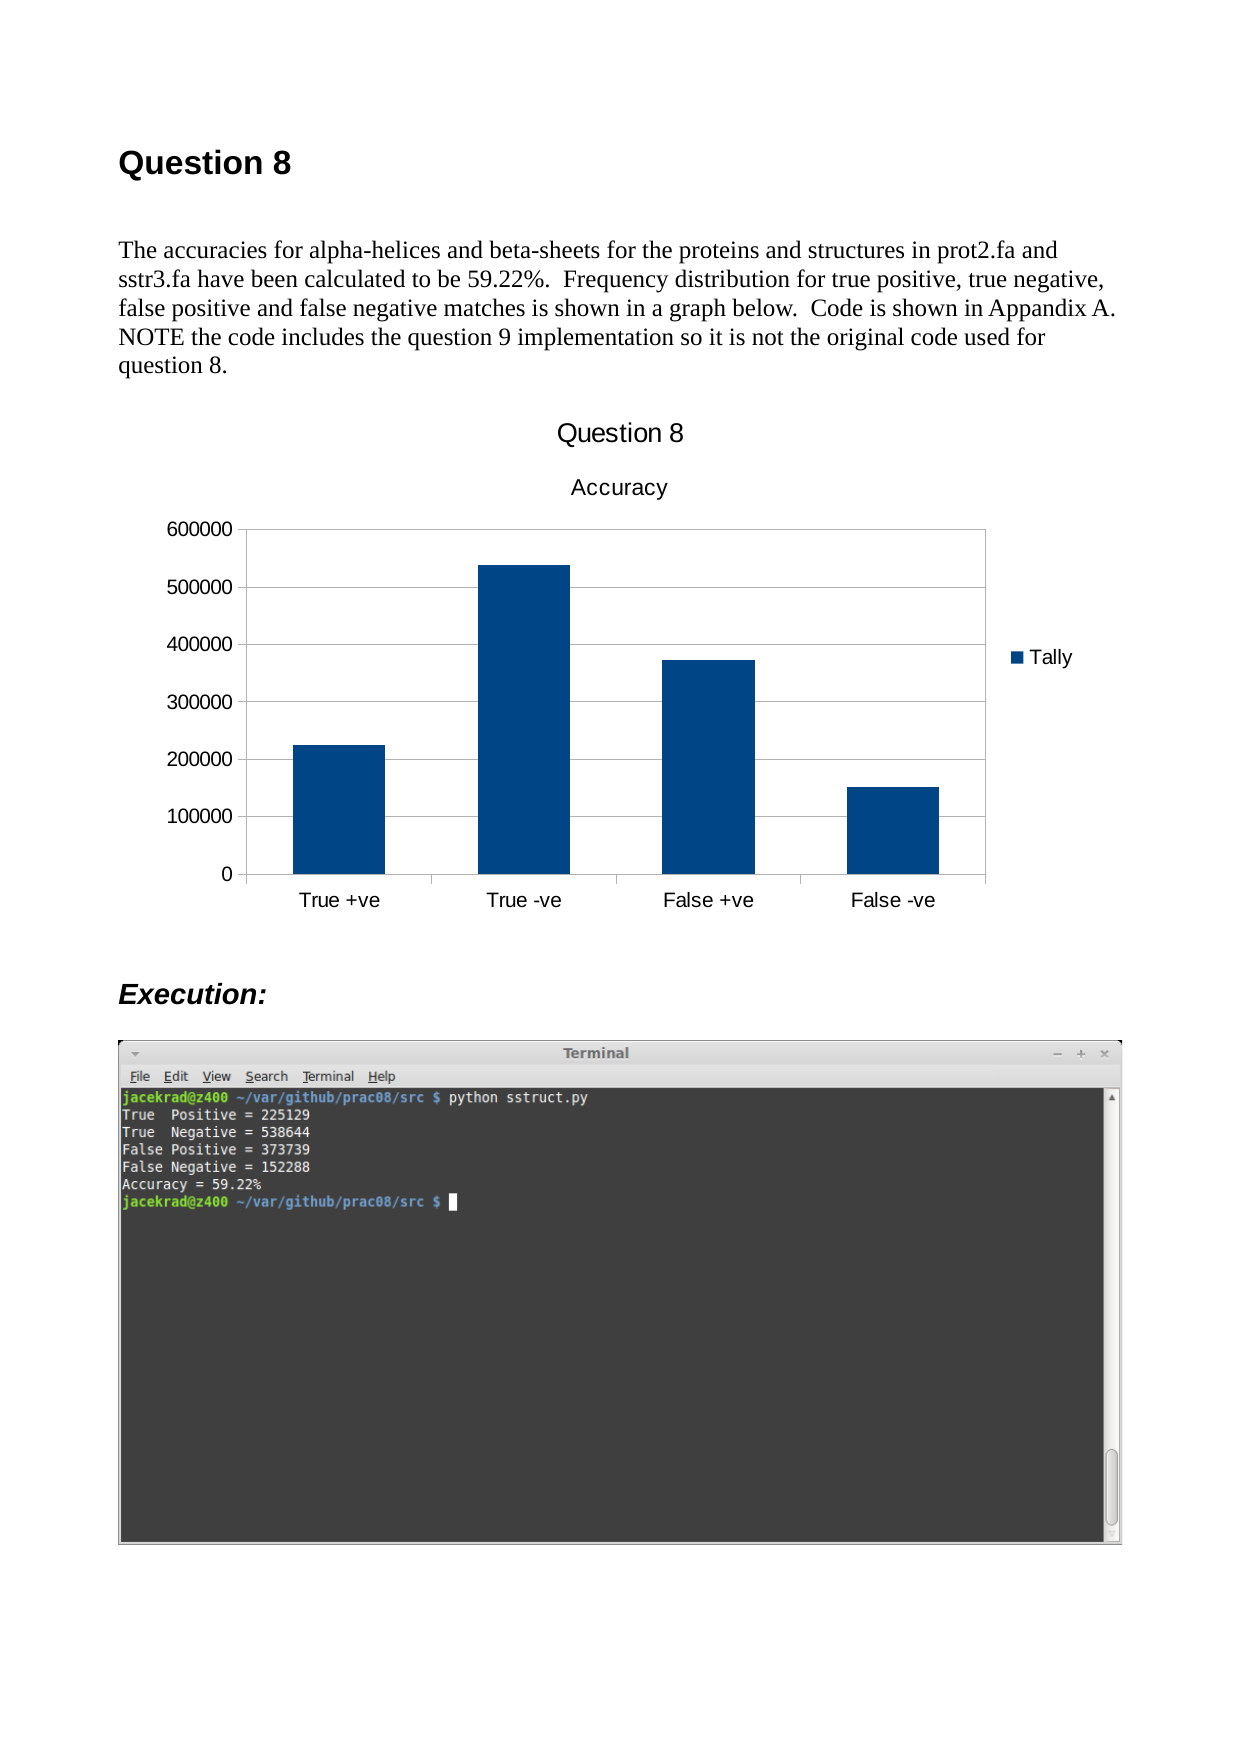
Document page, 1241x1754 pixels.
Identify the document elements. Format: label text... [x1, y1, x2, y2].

picture [118, 1040, 1123, 1545]
subtitle Execution: [118, 977, 1122, 1011]
text The accuracies for alpha-helices and beta-sheets for the proteins and structures in prot2.fa and sstr3.fa have been calculated to be 59.22%. Frequency distribution for true positive, true negative, false positive and false negative matches is shown in a graph below. Code is shown in Appandix A. NOTE the code includes the question 9 implementation so it is not the original code used for question 8. [118, 236, 1122, 379]
subtitle Question 8 [118, 143, 1122, 182]
